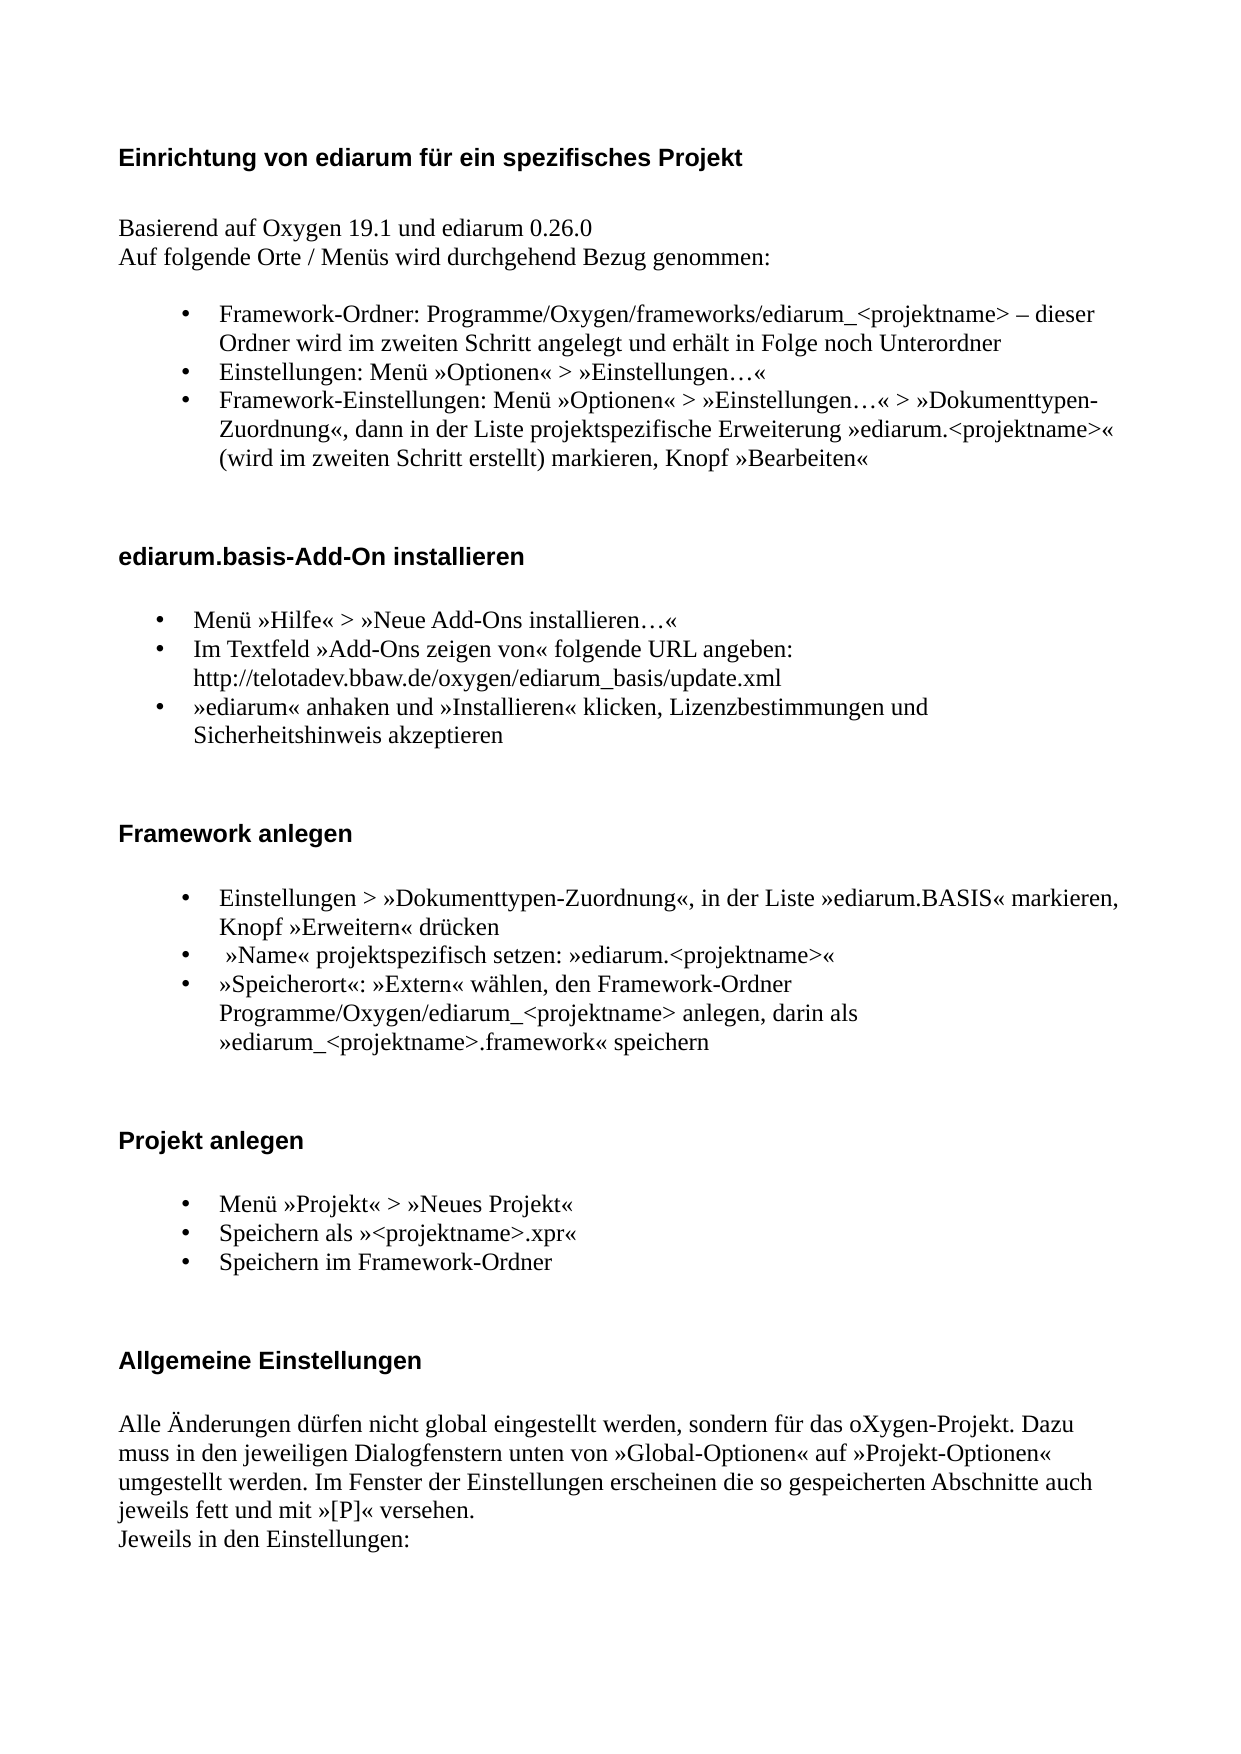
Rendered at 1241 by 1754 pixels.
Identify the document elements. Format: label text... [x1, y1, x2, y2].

subtitle ediarum.basis-Add-On installieren [118, 542, 1122, 571]
subtitle Projekt anlegen [118, 1126, 1122, 1154]
text Alle Änderungen dürfen nicht global eingestellt werden, sondern für das oXygen-Projekt. Dazu muss in den jeweiligen Dialogfenstern unten von »Global-Optionen« auf »Projekt-Optionen« umgestellt werden. Im Fenster der Einstellungen erscheinen die so gespeicherten Abschnitte auch jeweils fett und mit »[P]« versehen. [118, 1409, 1122, 1524]
list Menü »Hilfe« > »Neue Add-Ons installieren…« [156, 606, 1122, 634]
list »Speicherort«: »Extern« wählen, den Framework-Ordner Programme/Oxygen/ediarum_<projektname> anlegen, darin als »ediarum_<projektname>.framework« speichern [181, 969, 1122, 1056]
list Framework-Ordner: Programme/Oxygen/frameworks/ediarum_<projektname> – dieser Ordner wird im zweiten Schritt angelegt und erhält in Folge noch Unterordner [181, 299, 1122, 357]
list »ediarum« anhaken und »Installieren« klicken, Lizenzbestimmungen und Sicherheitshinweis akzeptieren [156, 692, 1122, 749]
list Im Textfeld »Add-Ons zeigen von« folgende URL angeben: http://telotadev.bbaw.de/oxygen/ediarum_basis/update.xml [156, 634, 1122, 692]
text Basierend auf Oxygen 19.1 und ediarum 0.26.0 [118, 213, 1122, 242]
list Menü »Projekt« > »Neues Projekt« [181, 1189, 1122, 1218]
list Speichern als »<projektname>.xpr« [181, 1218, 1122, 1247]
subtitle Einrichtung von ediarum für ein spezifisches Projekt [118, 143, 1122, 172]
subtitle Allgemeine Einstellungen [118, 1346, 1122, 1374]
list Einstellungen > »Dokumenttypen-Zuordnung«, in der Liste »ediarum.BASIS« markieren, Knopf »Erweitern« drücken [181, 883, 1122, 941]
text Auf folgende Orte / Menüs wird durchgehend Bezug genommen: [118, 242, 1122, 271]
text Jeweils in den Einstellungen: [118, 1524, 1122, 1553]
subtitle Framework anlegen [118, 819, 1122, 848]
list Speichern im Framework-Ordner [181, 1247, 1122, 1276]
list Einstellungen: Menü »Optionen« > »Einstellungen…« [181, 357, 1122, 386]
list »Name« projektspezifisch setzen: »ediarum.<projektname>« [181, 941, 1122, 969]
list Framework-Einstellungen: Menü »Optionen« > »Einstellungen…« > »Dokumenttypen-Zuordnung«, dann in der Liste projektspezifische Erweiterung »ediarum.<projektname>« (wird im zweiten Schritt erstellt) markieren, Knopf »Bearbeiten« [181, 386, 1122, 472]
